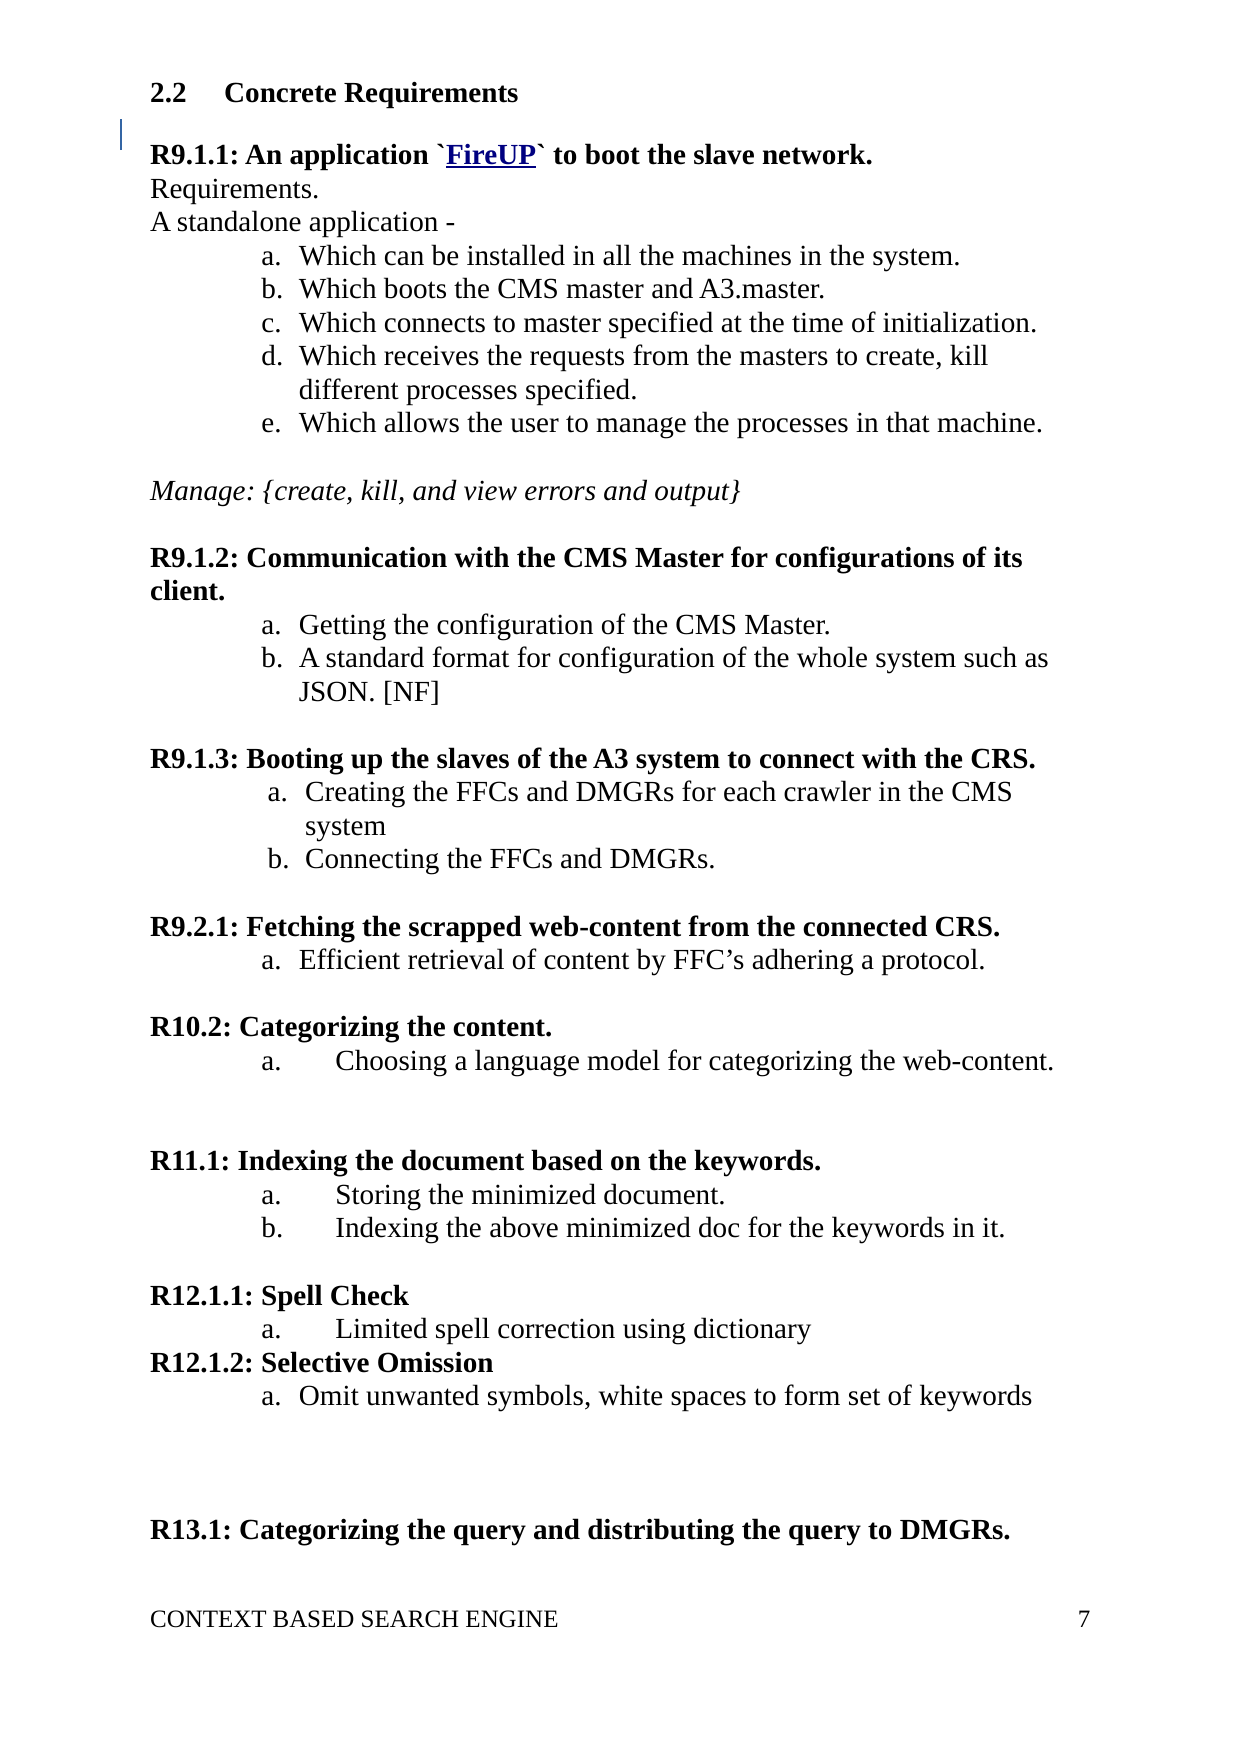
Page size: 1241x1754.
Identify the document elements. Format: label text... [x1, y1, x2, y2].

list A standard format for configuration of the whole system such as JSON. [NF] [261, 640, 1090, 707]
list Which allows the user to manage the processes in that machine. [261, 406, 1090, 439]
text R12.1.2: Selective Omission [150, 1345, 1090, 1378]
text R11.1: Indexing the document based on the keywords. [150, 1143, 1090, 1177]
list Which connects to master specified at the time of initialization. [261, 305, 1090, 338]
list Which receives the requests from the masters to create, kill different processes specified. [261, 338, 1090, 406]
text R13.1: Categorizing the query and distributing the query to DMGRs. [150, 1512, 1090, 1546]
text A standalone application - [150, 204, 1090, 238]
text R9.1.2: Communication with the CMS Master for configurations of its client. [150, 540, 1090, 607]
text R10.2: Categorizing the content. [150, 1009, 1090, 1043]
list Creating the FFCs and DMGRs for each crawler in the CMS system [267, 774, 1090, 842]
text R12.1.1: Spell Check [150, 1278, 1090, 1311]
text Requirements. [150, 171, 1090, 204]
list Connecting the FFCs and DMGRs. [267, 842, 1090, 875]
text a. Limited spell correction using dictionary [261, 1311, 1090, 1345]
text R9.1.1: An application `FireUP` to boot the slave network. [150, 137, 1090, 171]
list Getting the configuration of the CMS Master. [261, 607, 1090, 640]
list Which boots the CMS master and A3.master. [261, 271, 1090, 305]
list Which can be installed in all the machines in the system. [261, 238, 1090, 271]
text a. Choosing a language model for categorizing the web-content. [261, 1043, 1090, 1076]
text a. Storing the minimized document. [261, 1177, 1090, 1211]
text Manage: {create, kill, and view errors and output} [150, 473, 1090, 506]
list Omit unwanted symbols, white spaces to form set of keywords [261, 1378, 1090, 1412]
text 2.2 Concrete Requirements [150, 75, 1090, 108]
text R9.2.1: Fetching the scrapped web-content from the connected CRS. [150, 909, 1090, 942]
text b. Indexing the above minimized doc for the keywords in it. [261, 1211, 1090, 1244]
text R9.1.3: Booting up the slaves of the A3 system to connect with the CRS. [150, 741, 1090, 774]
list Efficient retrieval of content by FFC’s adhering a protocol. [261, 942, 1090, 976]
